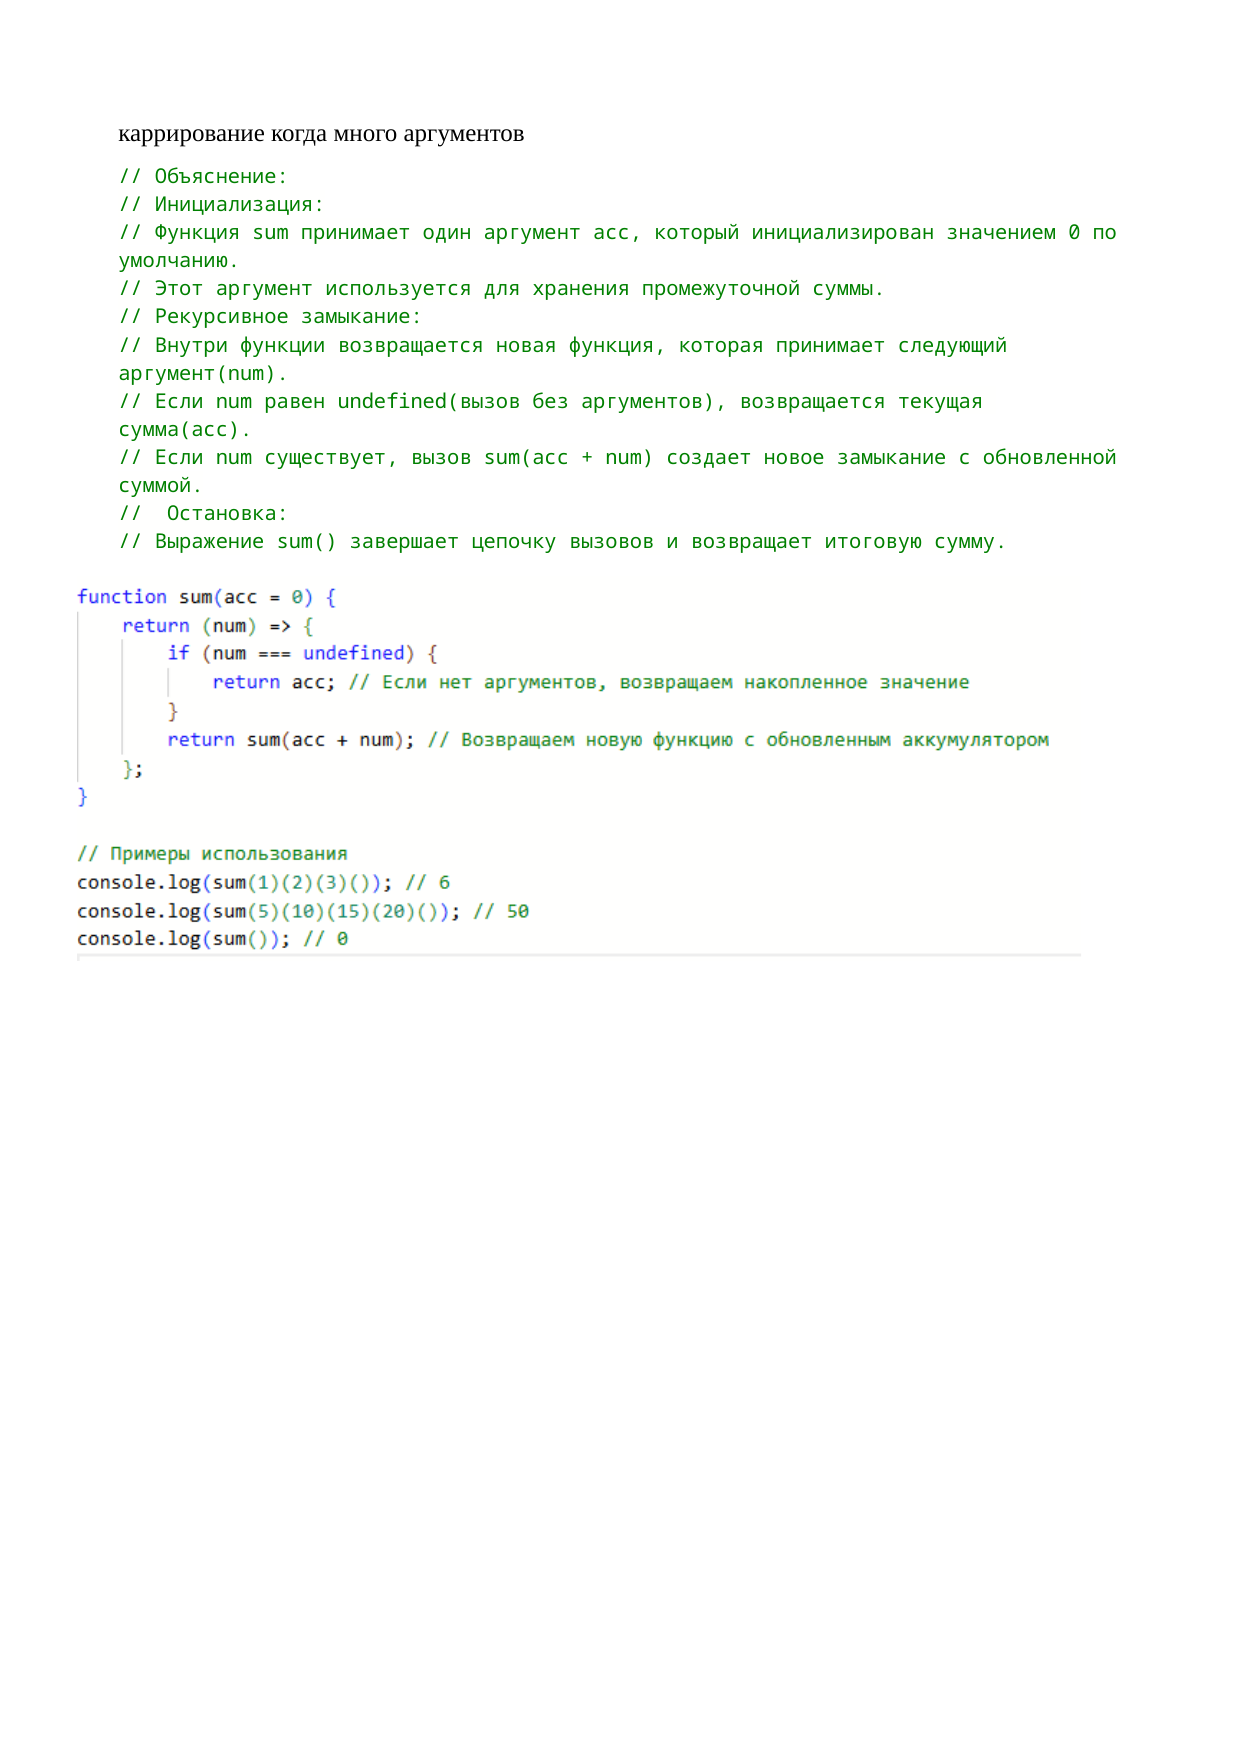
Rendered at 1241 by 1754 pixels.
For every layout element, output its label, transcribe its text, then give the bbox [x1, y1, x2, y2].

text // Инициализация: [118, 189, 1122, 217]
text каррирование когда много аргументов [118, 118, 1122, 147]
text // Выражение sum() завершает цепочку вызовов и возвращает итоговую сумму. [118, 527, 1122, 555]
text // Если num существует, вызов sum(acc + num) создает новое замыкание с обновленной суммой. [118, 442, 1122, 498]
text // Рекурсивное замыкание: [118, 302, 1122, 330]
text // Объяснение: [118, 161, 1122, 189]
text // Функция sum принимает один аргумент acc, который инициализирован значением 0 по умолчанию. [118, 217, 1122, 273]
text // Этот аргумент используется для хранения промежуточной суммы. [118, 273, 1122, 302]
picture [77, 576, 1082, 961]
text // Если num равен undefined(вызов без аргументов), возвращается текущая сумма(acc). [118, 386, 1122, 442]
text // Внутри функции возвращается новая функция, которая принимает следующий аргумент(num). [118, 330, 1122, 386]
text // Остановка: [118, 498, 1122, 527]
